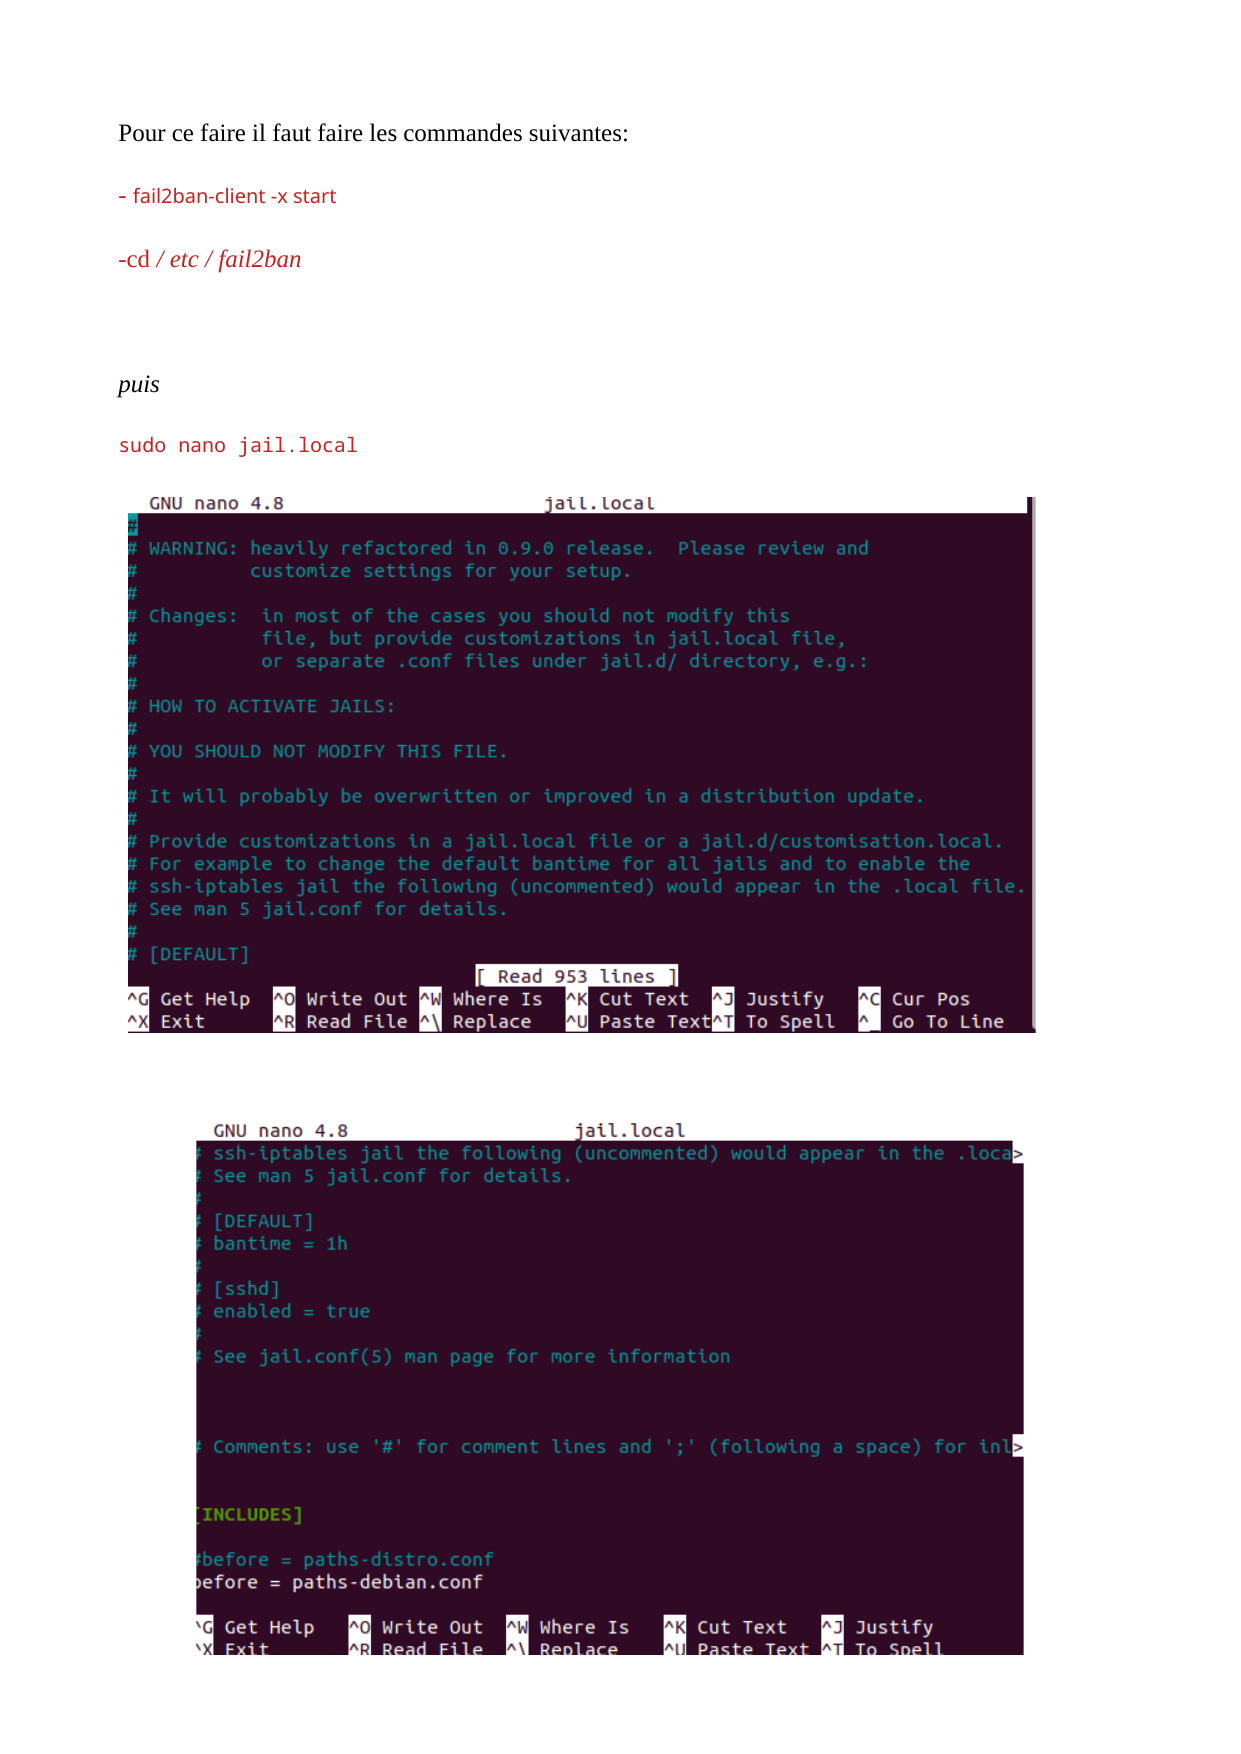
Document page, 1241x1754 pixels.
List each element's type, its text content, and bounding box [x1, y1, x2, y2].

text sudo nano jail.local [118, 431, 1122, 458]
text Pour ce faire il faut faire les commandes suivantes: [118, 118, 1122, 147]
picture [196, 1123, 1024, 1655]
text puis [118, 369, 1122, 397]
text -cd / etc / fail2ban [118, 244, 1122, 272]
picture [128, 497, 1036, 1033]
text - fail2ban-client -x start [118, 181, 1122, 210]
